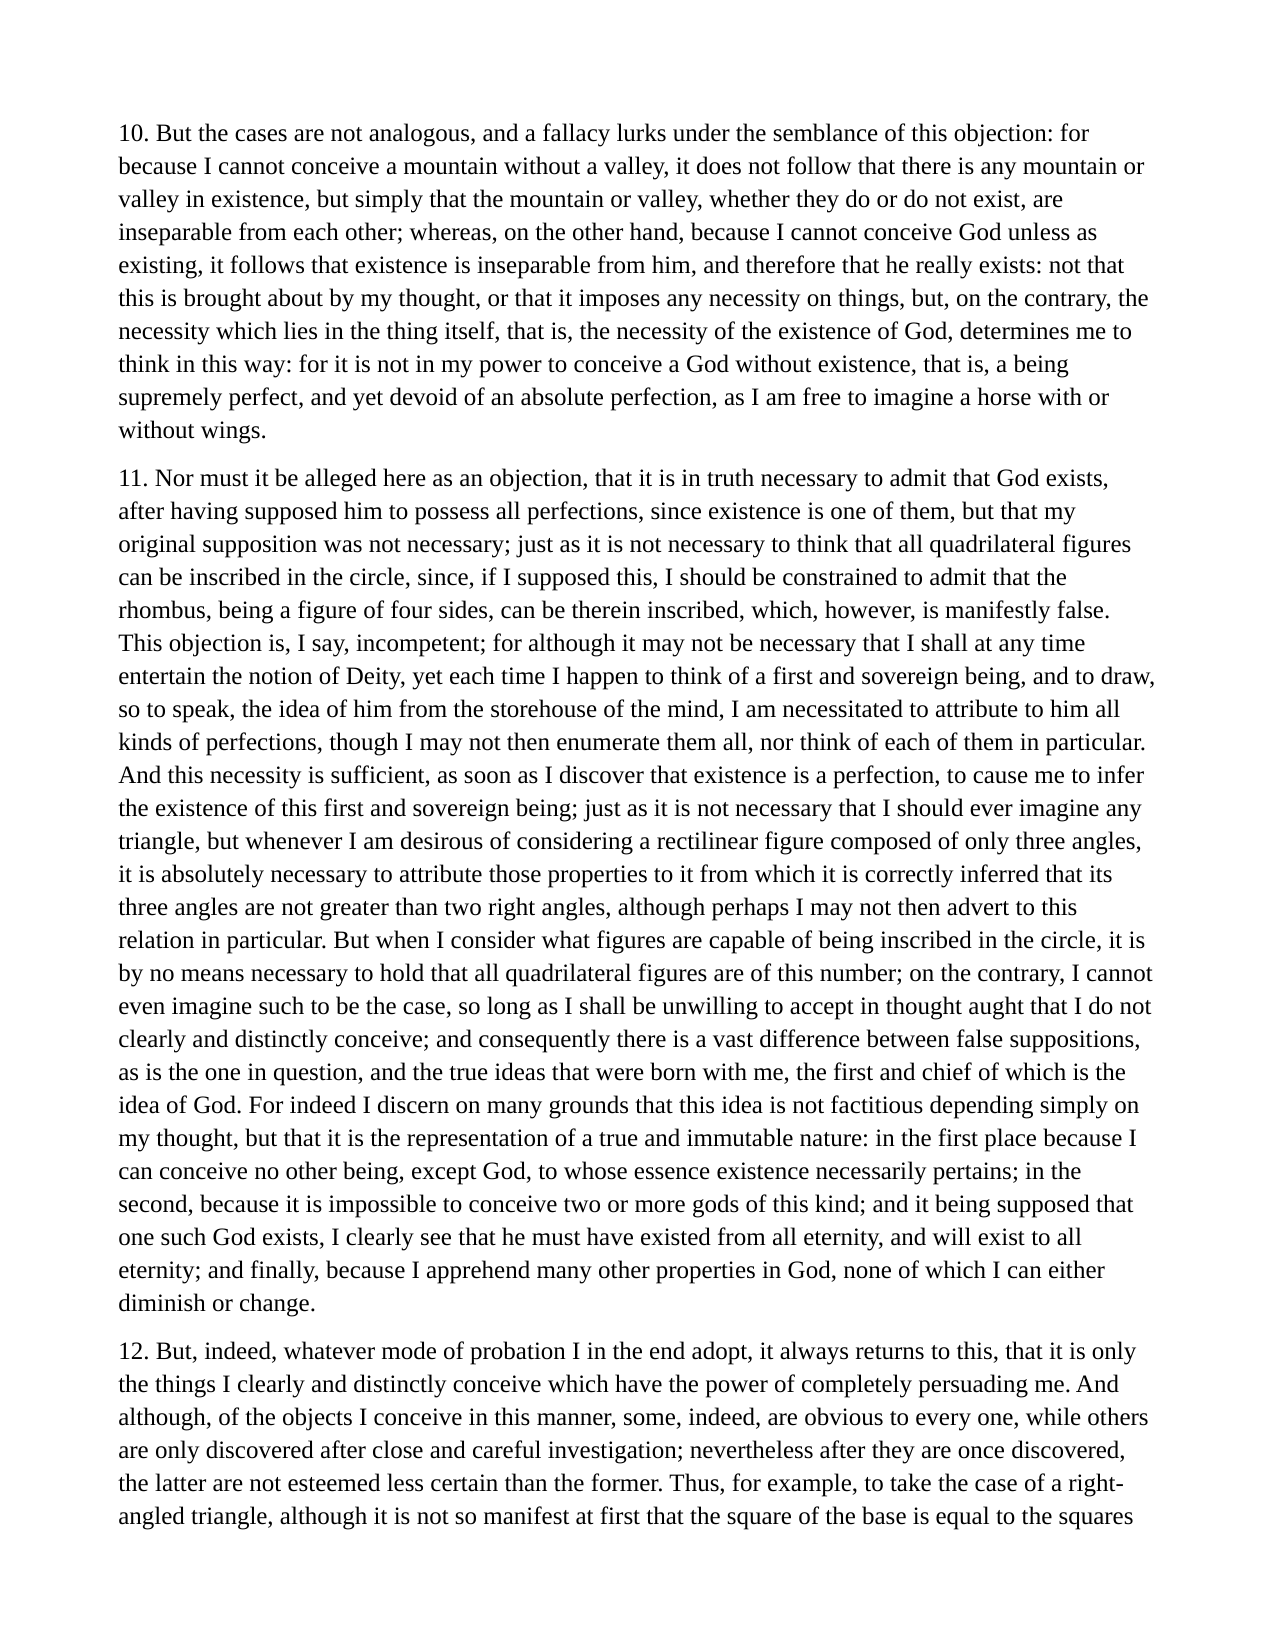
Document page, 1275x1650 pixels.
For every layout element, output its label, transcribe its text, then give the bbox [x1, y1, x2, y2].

text 11. Nor must it be alleged here as an objection, that it is in truth necessary to admit that God exists, after having supposed him to possess all perfections, since existence is one of them, but that my original supposition was not necessary; just as it is not necessary to think that all quadrilateral figures can be inscribed in the circle, since, if I supposed this, I should be constrained to admit that the rhombus, being a figure of four sides, can be therein inscribed, which, however, is manifestly false. This objection is, I say, incompetent; for although it may not be necessary that I shall at any time entertain the notion of Deity, yet each time I happen to think of a first and sovereign being, and to draw, so to speak, the idea of him from the storehouse of the mind, I am necessitated to attribute to him all kinds of perfections, though I may not then enumerate them all, nor think of each of them in particular. And this necessity is sufficient, as soon as I discover that existence is a perfection, to cause me to infer the existence of this first and sovereign being; just as it is not necessary that I should ever imagine any triangle, but whenever I am desirous of considering a rectilinear figure composed of only three angles, it is absolutely necessary to attribute those properties to it from which it is correctly inferred that its three angles are not greater than two right angles, although perhaps I may not then advert to this relation in particular. But when I consider what figures are capable of being inscribed in the circle, it is by no means necessary to hold that all quadrilateral figures are of this number; on the contrary, I cannot even imagine such to be the case, so long as I shall be unwilling to accept in thought aught that I do not clearly and distinctly conceive; and consequently there is a vast difference between false suppositions, as is the one in question, and the true ideas that were born with me, the first and chief of which is the idea of God. For indeed I discern on many grounds that this idea is not factitious depending simply on my thought, but that it is the representation of a true and immutable nature: in the first place because I can conceive no other being, except God, to whose essence existence necessarily pertains; in the second, because it is impossible to conceive two or more gods of this kind; and it being supposed that one such God exists, I clearly see that he must have existed from all eternity, and will exist to all eternity; and finally, because I apprehend many other properties in God, none of which I can either diminish or change. [118, 463, 1157, 1317]
text 12. But, indeed, whatever mode of probation I in the end adopt, it always returns to this, that it is only the things I clearly and distinctly conceive which have the power of completely persuading me. And although, of the objects I conceive in this manner, some, indeed, are obvious to every one, while others are only discovered after close and careful investigation; nevertheless after they are once discovered, the latter are not esteemed less certain than the former. Thus, for example, to take the case of a right-angled triangle, although it is not so manifest at first that the square of the base is equal to the squares [118, 1336, 1157, 1530]
text 10. But the cases are not analogous, and a fallacy lurks under the semblance of this objection: for because I cannot conceive a mountain without a valley, it does not follow that there is any mountain or valley in existence, but simply that the mountain or valley, whether they do or do not exist, are inseparable from each other; whereas, on the other hand, because I cannot conceive God unless as existing, it follows that existence is inseparable from him, and therefore that he really exists: not that this is brought about by my thought, or that it imposes any necessity on things, but, on the contrary, the necessity which lies in the thing itself, that is, the necessity of the existence of God, determines me to think in this way: for it is not in my power to conceive a God without existence, that is, a being supremely perfect, and yet devoid of an absolute perfection, as I am free to imagine a horse with or without wings. [118, 118, 1157, 444]
